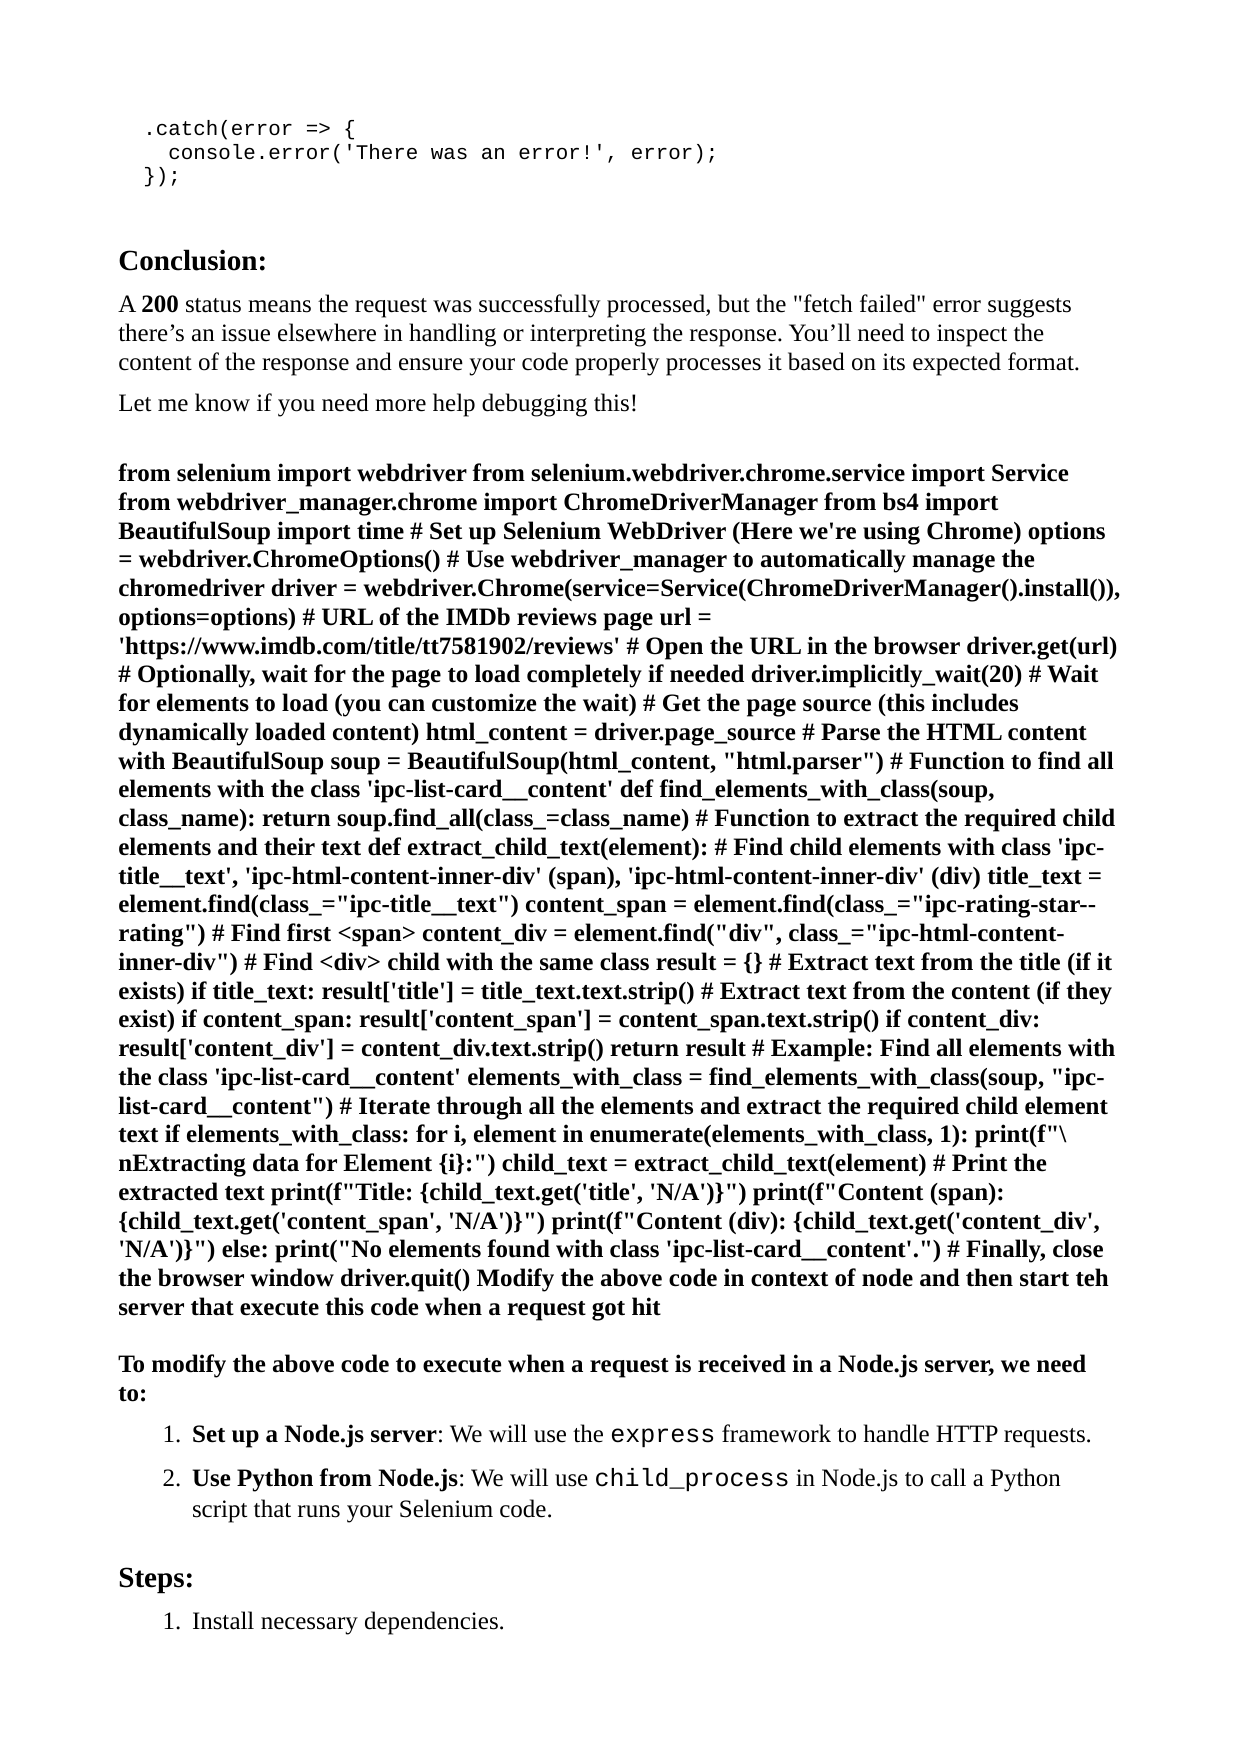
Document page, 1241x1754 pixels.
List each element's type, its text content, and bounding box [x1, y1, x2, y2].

text console.error('There was an error!', error); [118, 142, 1122, 165]
list Install necessary dependencies. [162, 1606, 1122, 1635]
text A 200 status means the request was successfully processed, but the "fetch failed" error suggests there’s an issue elsewhere in handling or interpreting the response. You’ll need to inspect the content of the response and ensure your code properly processes it based on its expected format. [118, 289, 1122, 376]
list Use Python from Node.js: We will use child_process in Node.js to call a Python script that runs your Selenium code. [162, 1463, 1122, 1522]
text .catch(error => { [118, 118, 1122, 142]
list Set up a Node.js server: We will use the express framework to handle HTTP requests. [162, 1419, 1122, 1450]
subtitle Steps: [118, 1560, 1122, 1593]
text Let me know if you need more help debugging this! [118, 388, 1122, 417]
text To modify the above code to execute when a request is received in a Node.js server, we need to: [118, 1349, 1122, 1407]
subtitle Conclusion: [118, 243, 1122, 277]
text from selenium import webdriver from selenium.webdriver.chrome.service import Service from webdriver_manager.chrome import ChromeDriverManager from bs4 import BeautifulSoup import time # Set up Selenium WebDriver (Here we're using Chrome) options = webdriver.ChromeOptions() # Use webdriver_manager to automatically manage the chromedriver driver = webdriver.Chrome(service=Service(ChromeDriverManager().install()), options=options) # URL of the IMDb reviews page url = 'https://www.imdb.com/title/tt7581902/reviews' # Open the URL in the browser driver.get(url) # Optionally, wait for the page to load completely if needed driver.implicitly_wait(20) # Wait for elements to load (you can customize the wait) # Get the page source (this includes dynamically loaded content) html_content = driver.page_source # Parse the HTML content with BeautifulSoup soup = BeautifulSoup(html_content, "html.parser") # Function to find all elements with the class 'ipc-list-card__content' def find_elements_with_class(soup, class_name): return soup.find_all(class_=class_name) # Function to extract the required child elements and their text def extract_child_text(element): # Find child elements with class 'ipc-title__text', 'ipc-html-content-inner-div' (span), 'ipc-html-content-inner-div' (div) title_text = element.find(class_="ipc-title__text") content_span = element.find(class_="ipc-rating-star--rating") # Find first <span> content_div = element.find("div", class_="ipc-html-content-inner-div") # Find <div> child with the same class result = {} # Extract text from the title (if it exists) if title_text: result['title'] = title_text.text.strip() # Extract text from the content (if they exist) if content_span: result['content_span'] = content_span.text.strip() if content_div: result['content_div'] = content_div.text.strip() return result # Example: Find all elements with the class 'ipc-list-card__content' elements_with_class = find_elements_with_class(soup, "ipc-list-card__content") # Iterate through all the elements and extract the required child element text if elements_with_class: for i, element in enumerate(elements_with_class, 1): print(f"\nExtracting data for Element {i}:") child_text = extract_child_text(element) # Print the extracted text print(f"Title: {child_text.get('title', 'N/A')}") print(f"Content (span): {child_text.get('content_span', 'N/A')}") print(f"Content (div): {child_text.get('content_div', 'N/A')}") else: print("No elements found with class 'ipc-list-card__content'.") # Finally, close the browser window driver.quit() Modify the above code in context of node and then start teh server that execute this code when a request got hit [118, 458, 1122, 1321]
text }); [118, 165, 1122, 189]
